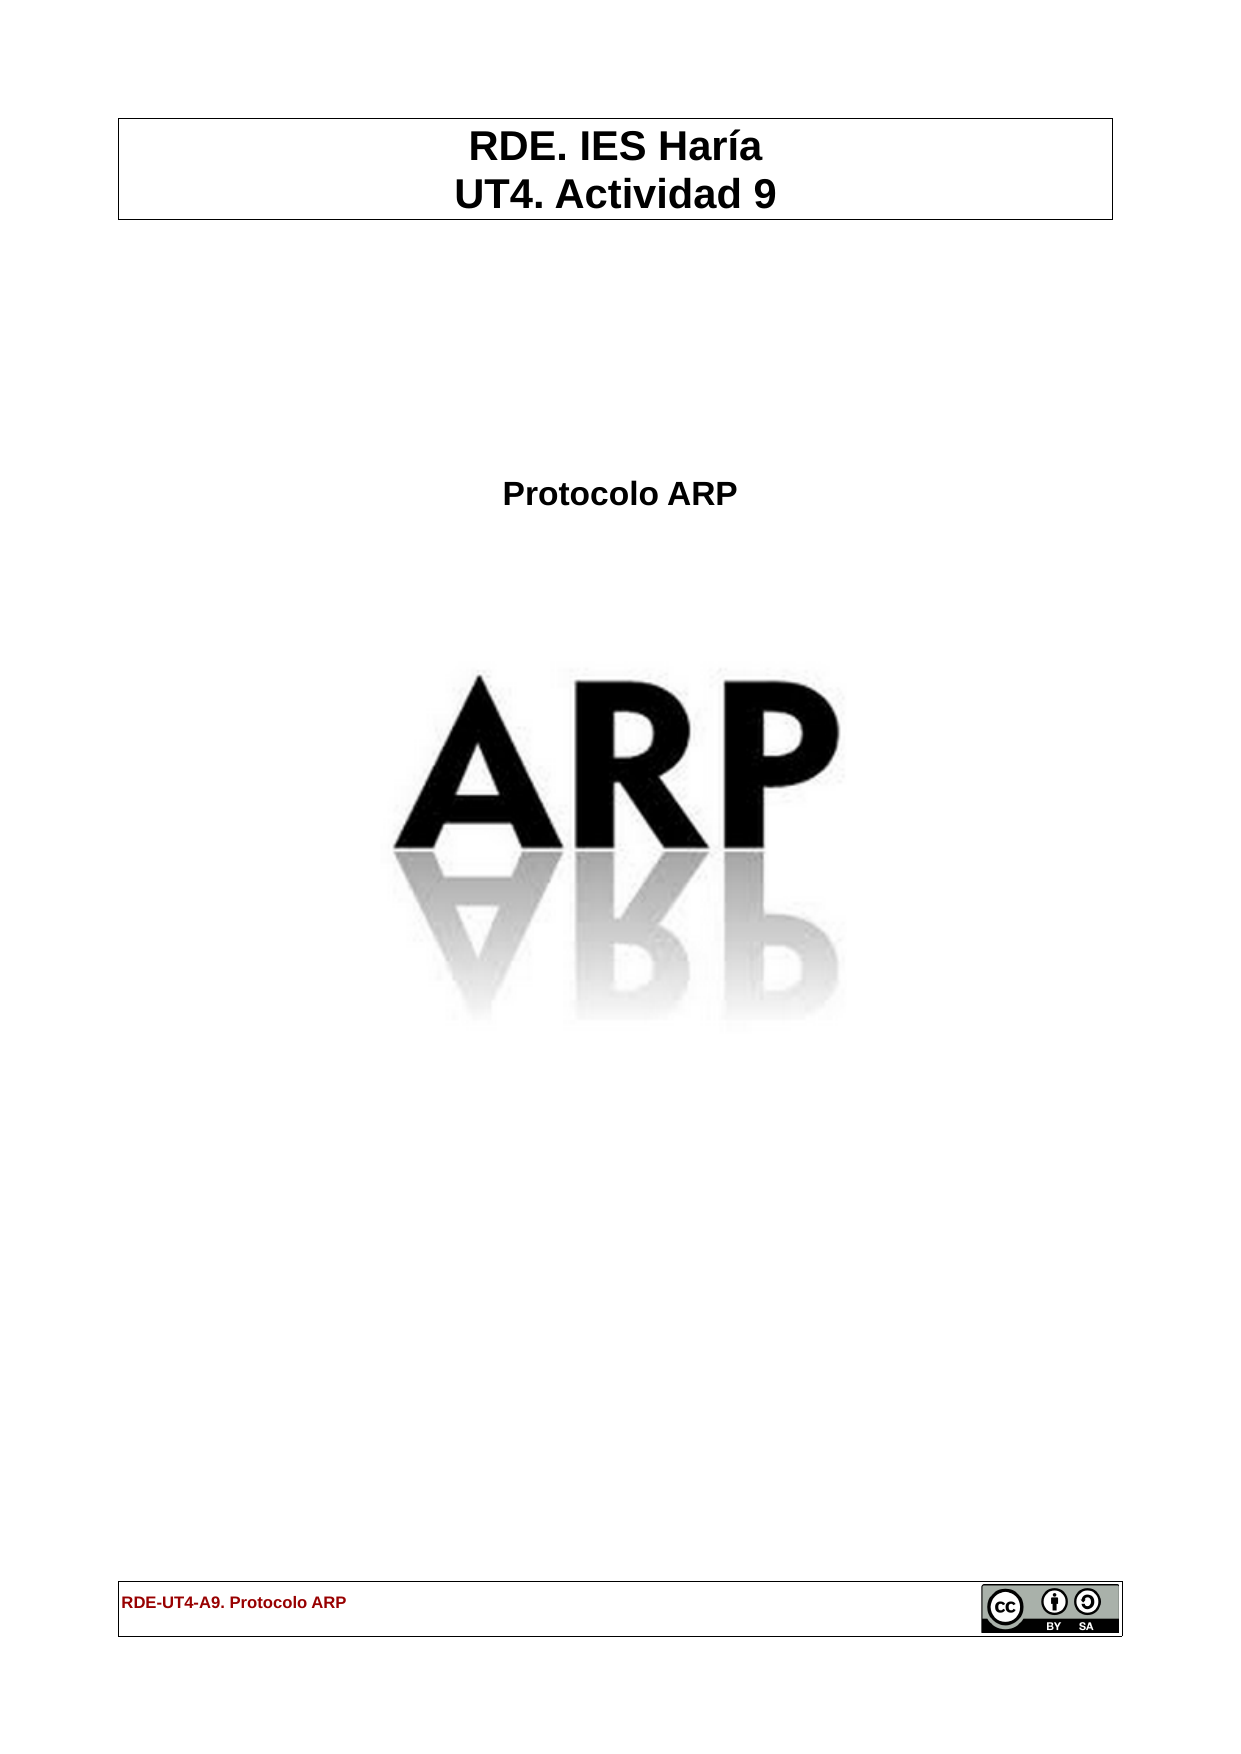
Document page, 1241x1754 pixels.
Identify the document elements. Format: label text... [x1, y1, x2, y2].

picture [981, 1584, 1119, 1633]
text UT4. Actividad 9 [119, 166, 1112, 219]
subtitle Protocolo ARP [118, 474, 1122, 512]
picture [379, 595, 861, 1077]
text RDE. IES Haría [119, 119, 1112, 166]
